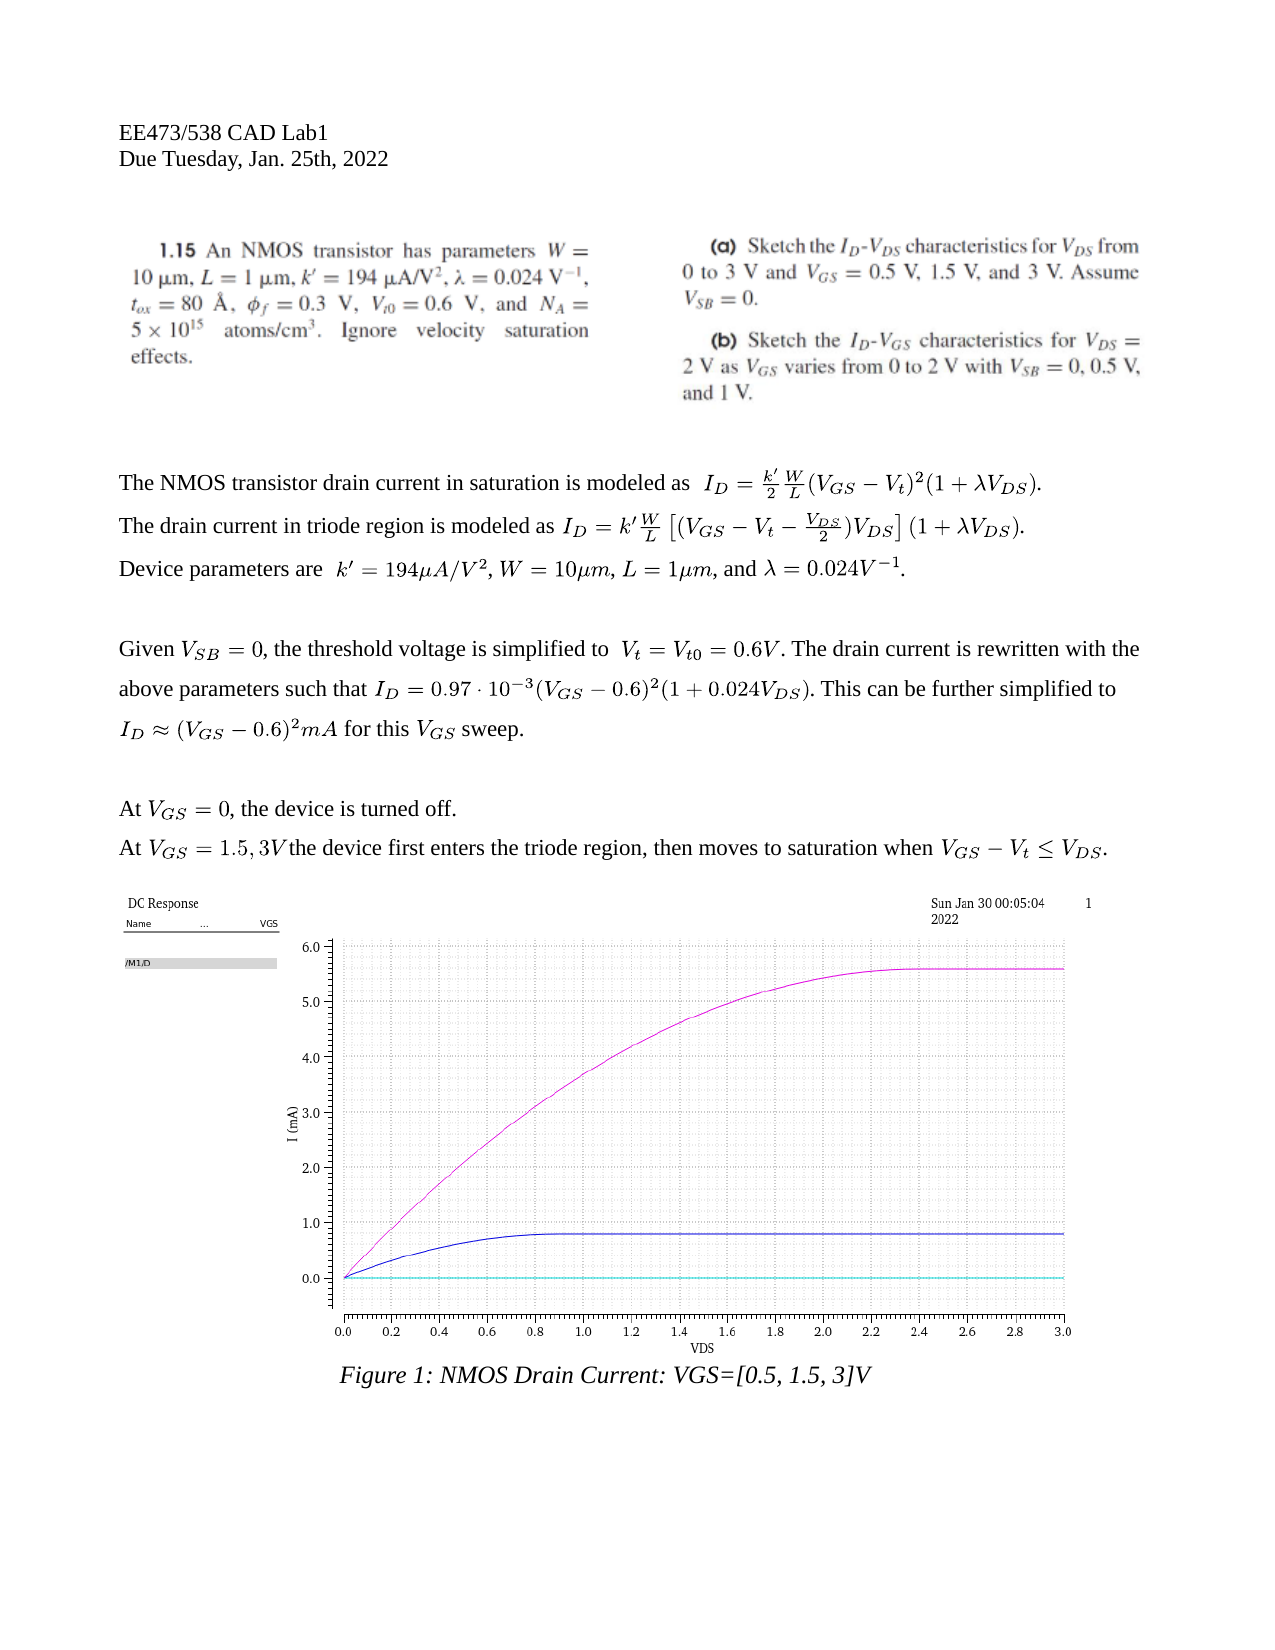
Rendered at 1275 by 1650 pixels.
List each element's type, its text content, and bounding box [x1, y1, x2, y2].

text Device parameters are , , , and . [118, 555, 1156, 583]
text The drain current in triode region is modeled as . [118, 512, 1156, 542]
text The NMOS transistor drain current in saturation is modeled as . [118, 467, 1156, 499]
text Due Tuesday, Jan. 25th, 2022 [118, 145, 1156, 171]
text Given , the threshold voltage is simplified to . The drain current is rewritten with the above parameters such that . This can be further simplified to for this sweep. [118, 635, 1156, 742]
text At the device first enters the triode region, then moves to saturation when . [118, 834, 1156, 861]
text At , the device is turned off. [118, 795, 1156, 821]
text Figure 1: NMOS Drain Current: VGS=[0.5, 1.5, 3]V [118, 1361, 1093, 1389]
text EE473/538 CAD Lab1 [118, 118, 1156, 145]
picture [118, 886, 1094, 1361]
picture [122, 223, 1153, 415]
